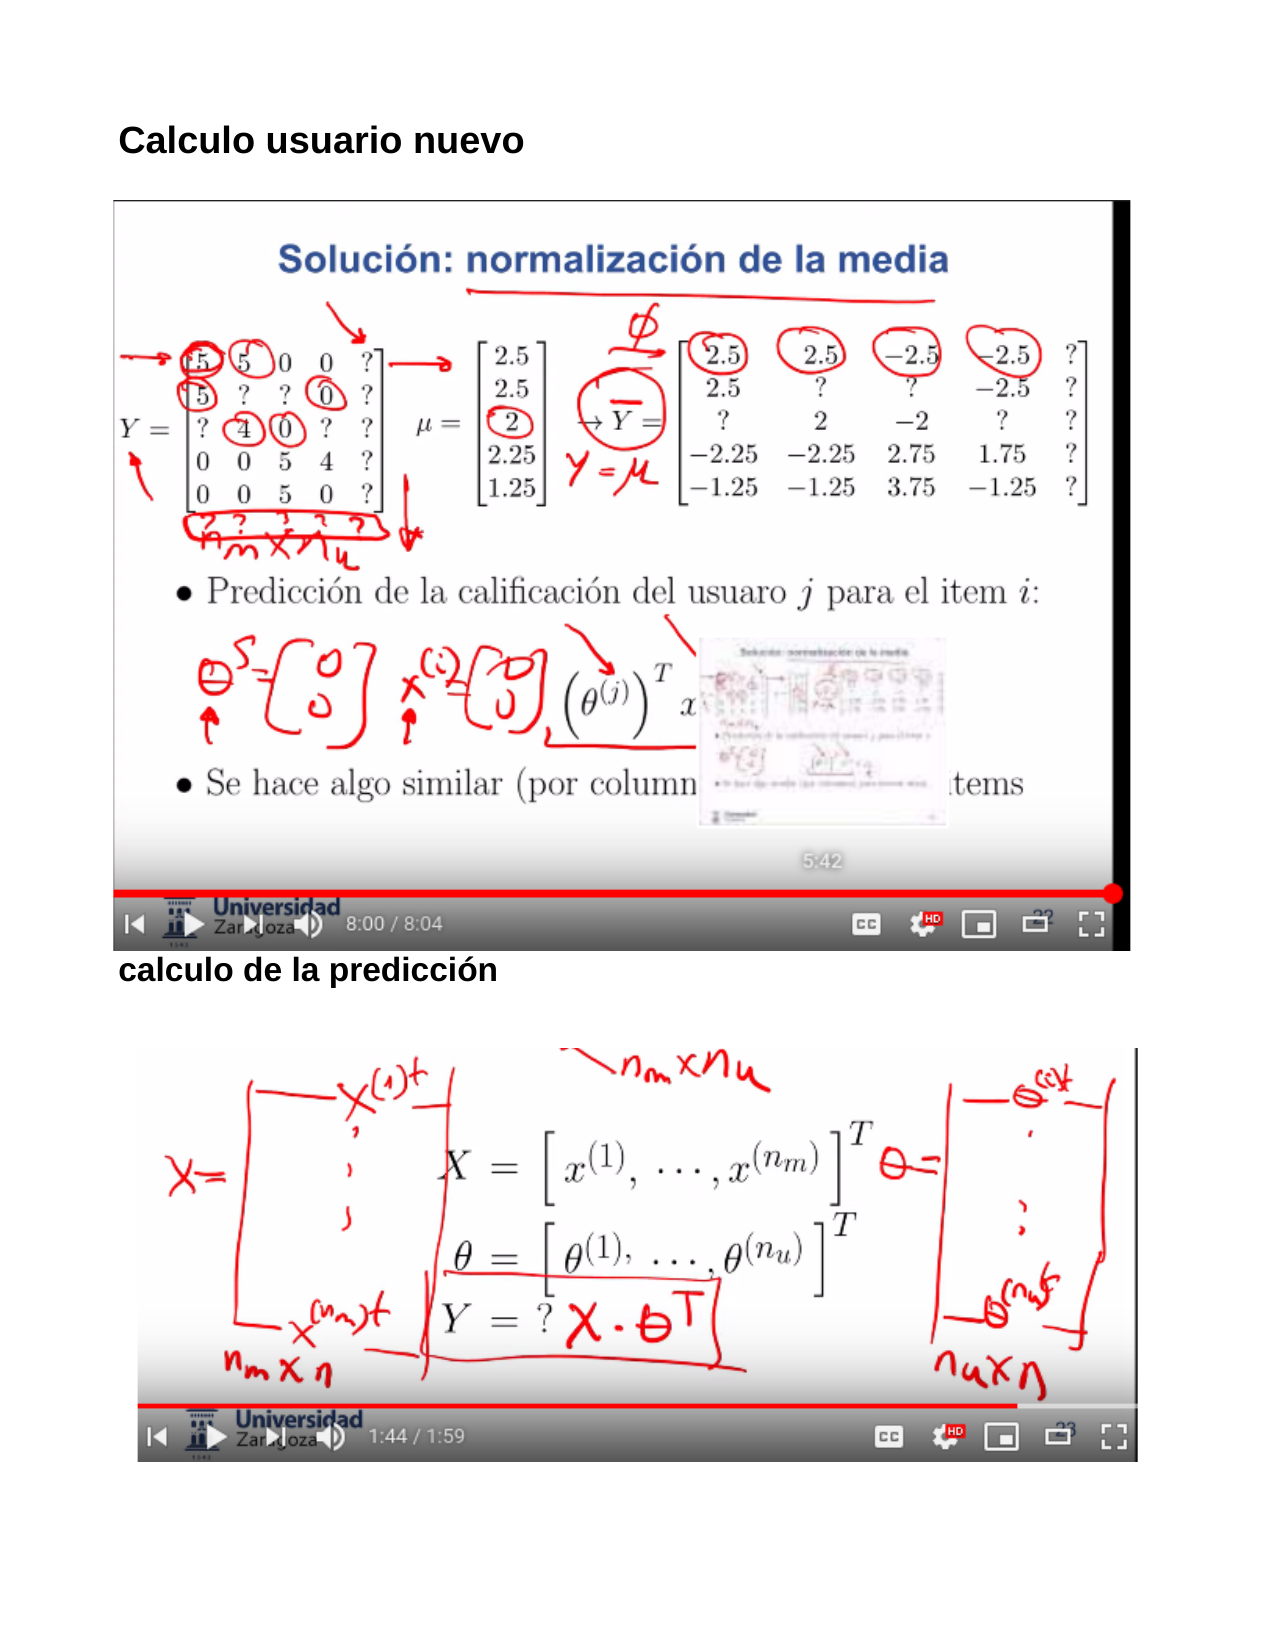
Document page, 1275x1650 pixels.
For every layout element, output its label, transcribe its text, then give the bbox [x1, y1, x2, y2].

picture [113, 200, 1131, 951]
picture [137, 1048, 1138, 1462]
subtitle Calculo usuario nuevo [118, 118, 1157, 162]
subtitle calculo de la predicción [118, 195, 1157, 989]
